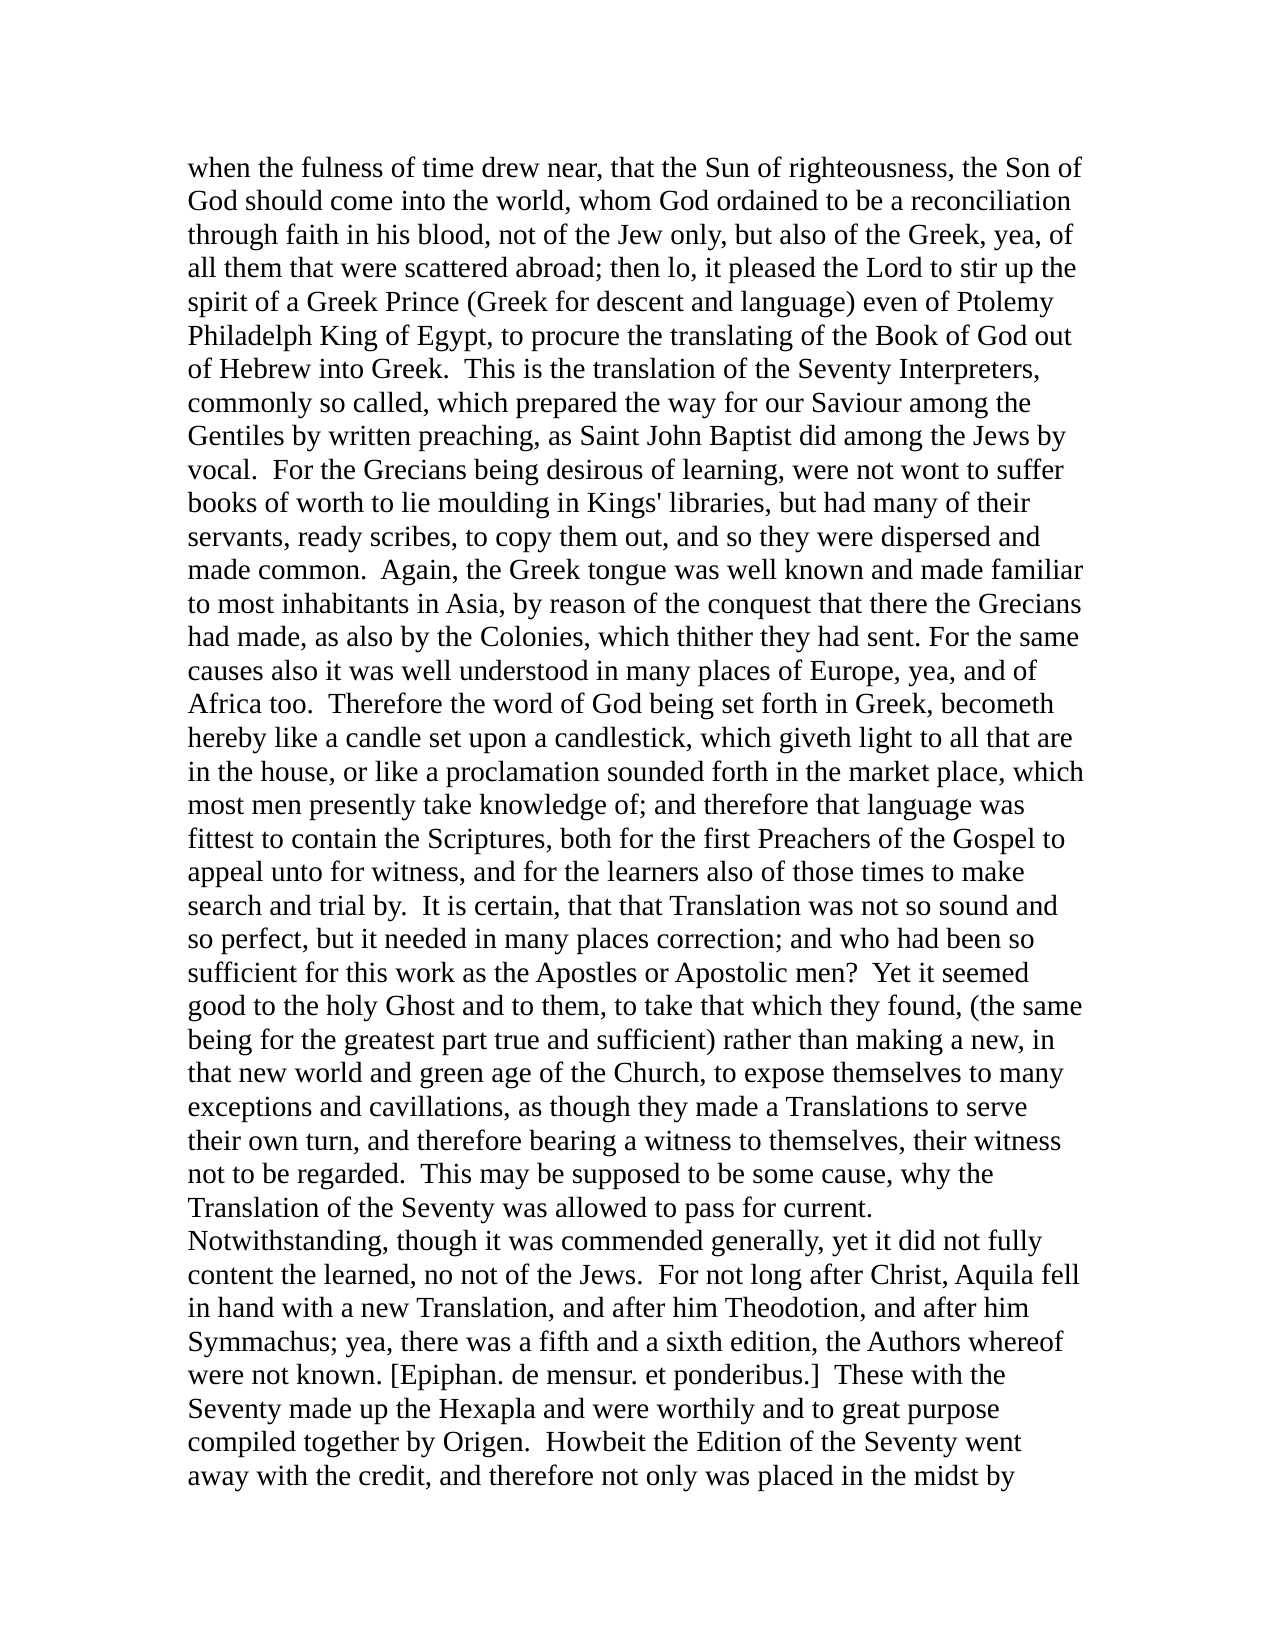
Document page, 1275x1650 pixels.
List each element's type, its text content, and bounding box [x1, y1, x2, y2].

text when the fulness of time drew near, that the Sun of righteousness, the Son of God should come into the world, whom God ordained to be a reconciliation through faith in his blood, not of the Jew only, but also of the Greek, yea, of all them that were scattered abroad; then lo, it pleased the Lord to stir up the spirit of a Greek Prince (Greek for descent and language) even of Ptolemy Philadelph King of Egypt, to procure the translating of the Book of God out of Hebrew into Greek. This is the translation of the Seventy Interpreters, commonly so called, which prepared the way for our Saviour among the Gentiles by written preaching, as Saint John Baptist did among the Jews by vocal. For the Grecians being desirous of learning, were not wont to suffer books of worth to lie moulding in Kings' libraries, but had many of their servants, ready scribes, to copy them out, and so they were dispersed and made common. Again, the Greek tongue was well known and made familiar to most inhabitants in Asia, by reason of the conquest that there the Grecians had made, as also by the Colonies, which thither they had sent. For the same causes also it was well understood in many places of Europe, yea, and of Africa too. Therefore the word of God being set forth in Greek, becometh hereby like a candle set upon a candlestick, which giveth light to all that are in the house, or like a proclamation sounded forth in the market place, which most men presently take knowledge of; and therefore that language was fittest to contain the Scriptures, both for the first Preachers of the Gospel to appeal unto for witness, and for the learners also of those times to make search and trial by. It is certain, that that Translation was not so sound and so perfect, but it needed in many places correction; and who had been so sufficient for this work as the Apostles or Apostolic men? Yet it seemed good to the holy Ghost and to them, to take that which they found, (the same being for the greatest part true and sufficient) rather than making a new, in that new world and green age of the Church, to expose themselves to many exceptions and cavillations, as though they made a Translations to serve their own turn, and therefore bearing a witness to themselves, their witness not to be regarded. This may be supposed to be some cause, why the Translation of the Seventy was allowed to pass for current. Notwithstanding, though it was commended generally, yet it did not fully content the learned, no not of the Jews. For not long after Christ, Aquila fell in hand with a new Translation, and after him Theodotion, and after him Symmachus; yea, there was a fifth and a sixth edition, the Authors whereof were not known. [Epiphan. de mensur. et ponderibus.] These with the Seventy made up the Hexapla and were worthily and to great purpose compiled together by Origen. Howbeit the Edition of the Seventy went away with the credit, and therefore not only was placed in the midst by [187, 150, 1087, 1492]
